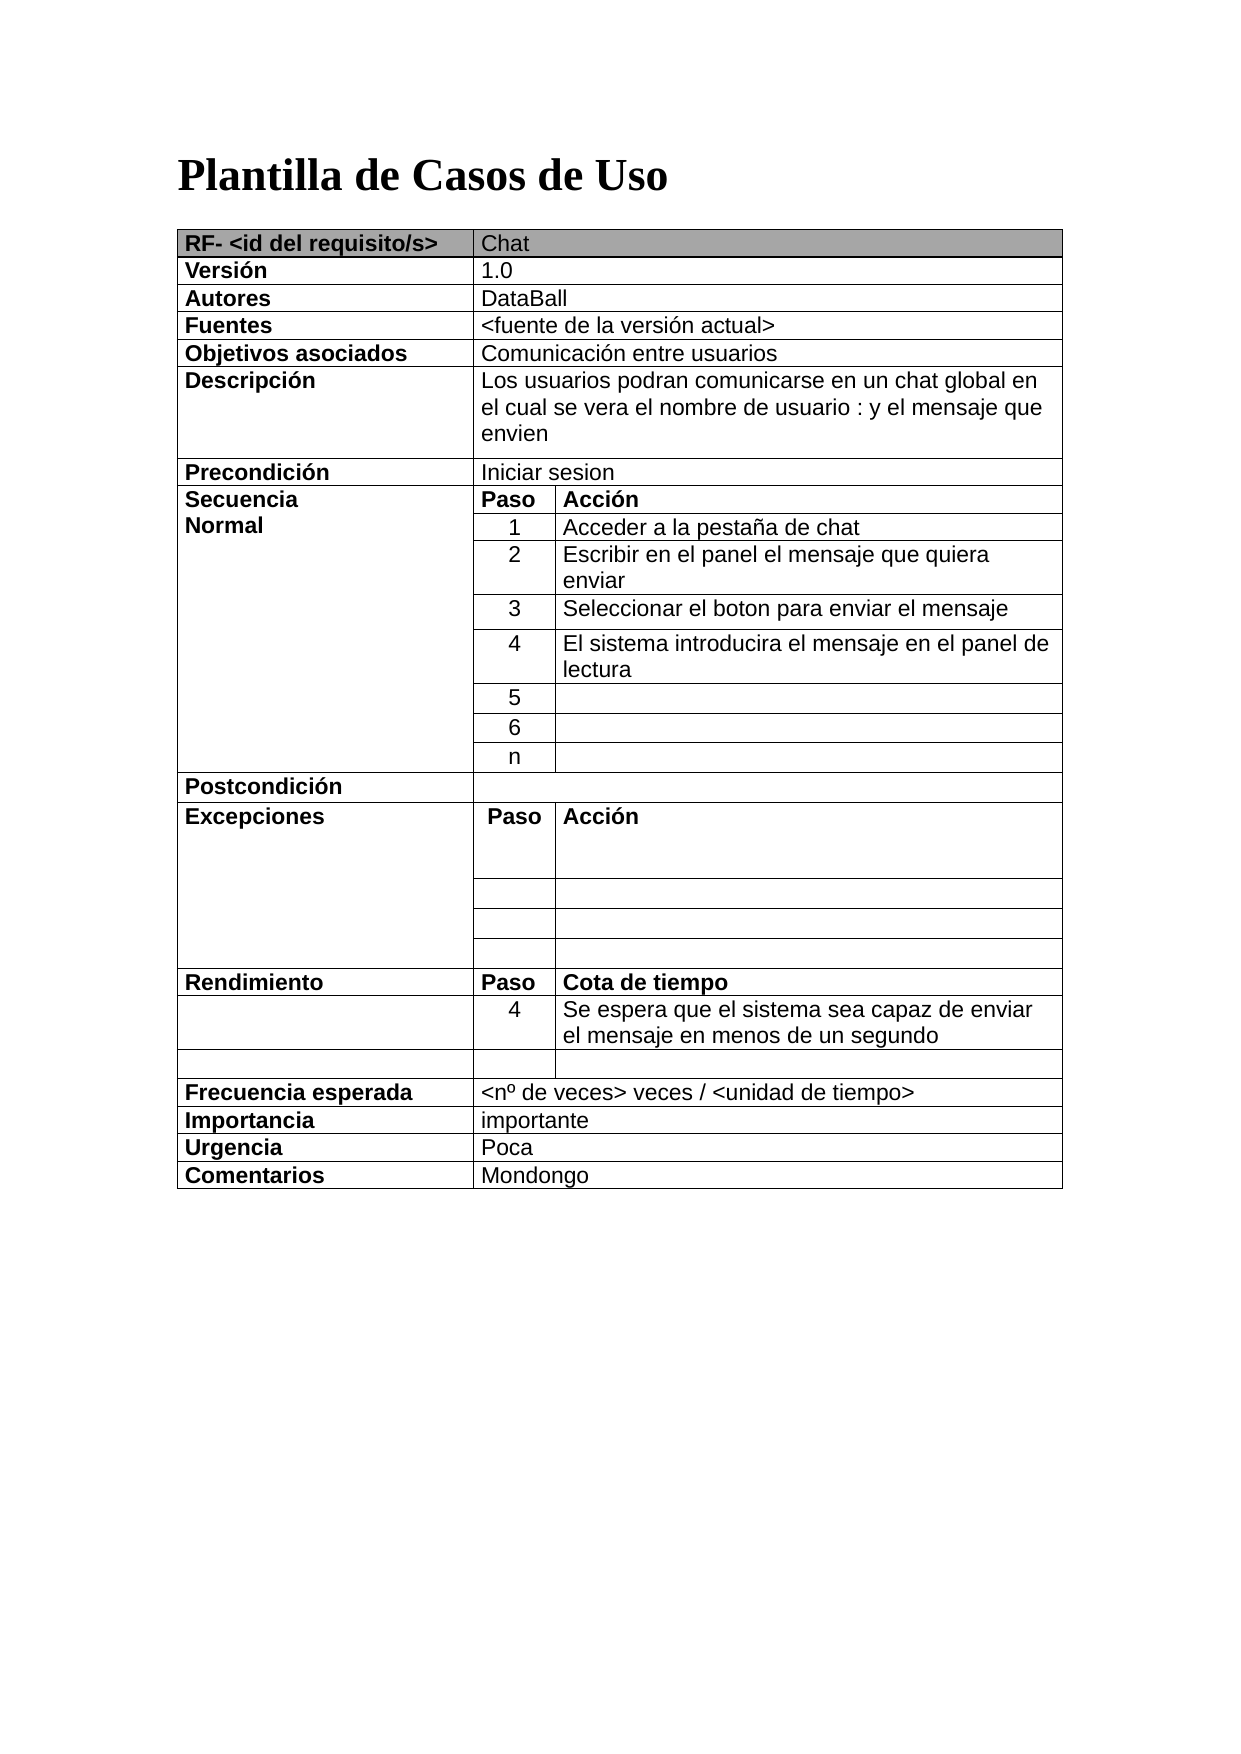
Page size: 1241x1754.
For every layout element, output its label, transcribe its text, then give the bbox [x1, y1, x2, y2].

table_cell [178, 1050, 473, 1078]
table_cell 2 [474, 541, 555, 593]
table_cell [474, 879, 555, 908]
table_cell 1 [474, 514, 555, 540]
table_cell [556, 909, 1062, 938]
table_cell 4 [474, 996, 555, 1048]
table_cell Comunicación entre usuarios [474, 340, 1062, 366]
table_cell Acción [556, 803, 1062, 878]
table_header Chat [474, 230, 1062, 256]
table_cell [474, 909, 555, 938]
table_cell Los usuarios podran comunicarse en un chat global en el cual se vera el nombre de usuario : y el mensaje que envien [474, 367, 1062, 458]
table_cell Mondongo [474, 1162, 1062, 1188]
table_cell Iniciar sesion [474, 459, 1062, 485]
table_cell El sistema introducira el mensaje en el panel de lectura [556, 630, 1062, 683]
table_cell Escribir en el panel el mensaje que quiera enviar [556, 541, 1062, 593]
table_cell <nº de veces> veces / <unidad de tiempo> [474, 1079, 1062, 1106]
table_cell Acción [556, 486, 1062, 512]
table_cell Poca [474, 1134, 1062, 1161]
table_cell [474, 1050, 555, 1078]
table_cell 3 [474, 595, 555, 629]
table_cell importante [474, 1107, 1062, 1133]
table_cell Paso [474, 803, 555, 878]
table_cell [556, 743, 1062, 772]
table_cell 6 [474, 714, 555, 742]
table_cell [556, 684, 1062, 712]
table_cell 5 [474, 684, 555, 712]
table_cell Acceder a la pestaña de chat [556, 514, 1062, 540]
table_cell Se espera que el sistema sea capaz de enviar el mensaje en menos de un segundo [556, 996, 1062, 1048]
table_cell Excepciones [178, 803, 473, 967]
table_cell [556, 939, 1062, 967]
table_cell [556, 1050, 1062, 1078]
table_cell [474, 773, 1062, 802]
table_cell [556, 714, 1062, 742]
table_cell 1.0 [474, 258, 1062, 284]
table_cell Paso [474, 969, 555, 995]
table_cell Fuentes [178, 312, 473, 339]
table_cell Versión [178, 258, 473, 284]
table_header RF- <id del requisito/s> [178, 230, 473, 256]
table_cell Objetivos asociados [178, 340, 473, 366]
text Plantilla de Casos de Uso [177, 148, 1063, 200]
table_cell [178, 996, 473, 1048]
table_cell Paso [474, 486, 555, 512]
table_cell DataBall [474, 285, 1062, 311]
table_cell Precondición [178, 459, 473, 485]
table_cell Frecuencia esperada [178, 1079, 473, 1106]
table_cell n [474, 743, 555, 772]
table_cell Postcondición [178, 773, 473, 802]
table_cell Rendimiento [178, 969, 473, 995]
table_cell <fuente de la versión actual> [474, 312, 1062, 339]
table_cell Urgencia [178, 1134, 473, 1161]
table_cell Secuencia Normal [178, 486, 473, 772]
table_cell Autores [178, 285, 473, 311]
table_cell Comentarios [178, 1162, 473, 1188]
table_cell [474, 939, 555, 967]
table_cell Descripción [178, 367, 473, 458]
table_cell 4 [474, 630, 555, 683]
table_cell Cota de tiempo [556, 969, 1062, 995]
table_cell Seleccionar el boton para enviar el mensaje [556, 595, 1062, 629]
table_cell Importancia [178, 1107, 473, 1133]
table_cell [556, 879, 1062, 908]
